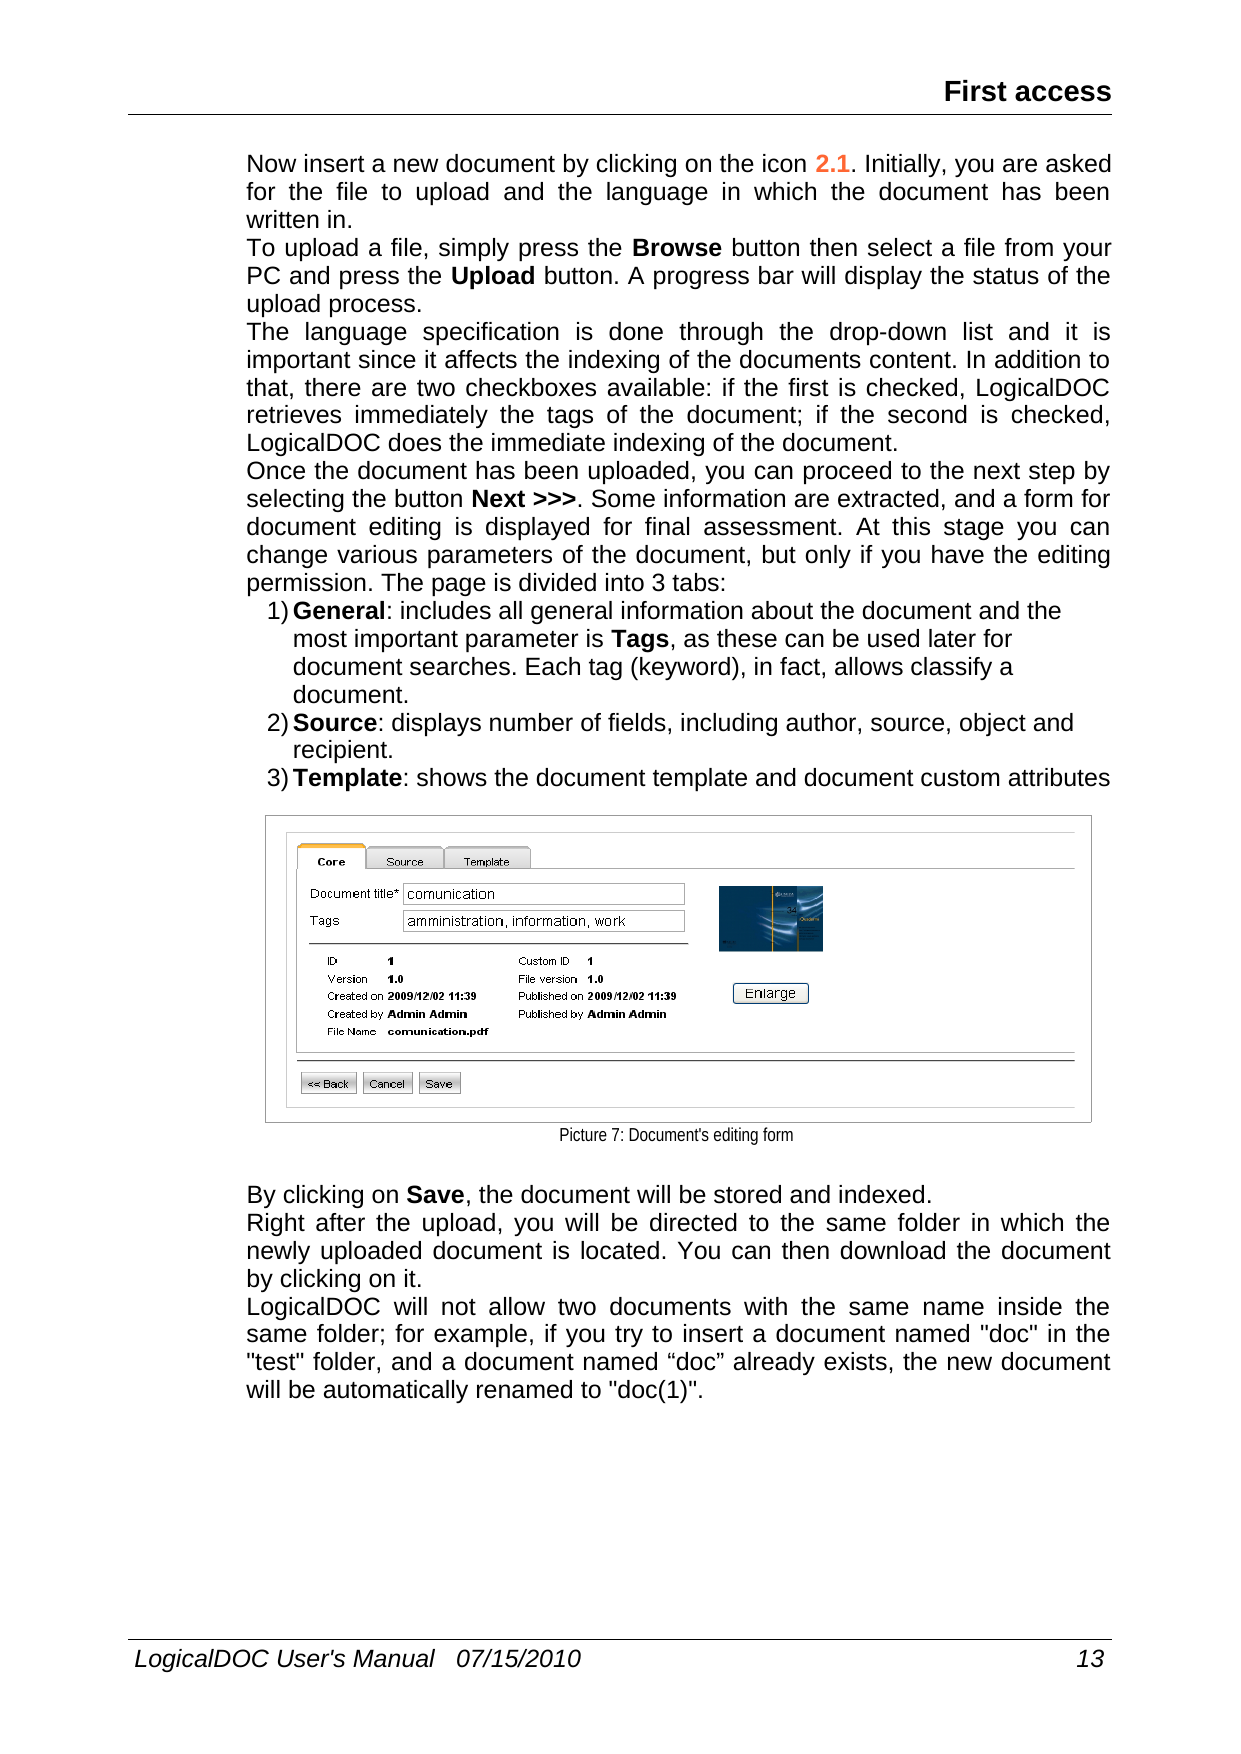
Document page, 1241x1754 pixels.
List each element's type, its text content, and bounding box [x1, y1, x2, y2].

text Now insert a new document by clicking on the icon 2.1. Initially, you are asked for the file to upload and the language in which the document has been written in. [246, 150, 1112, 234]
list Picture 7: Document's editing form [264, 1122, 1088, 1145]
text To upload a file, simply press the Browse button then select a file from your PC and press the Upload button. A progress bar will display the status of the upload process. [246, 234, 1112, 317]
list Template: shows the document template and document custom attributes [267, 764, 1112, 792]
list Source: displays number of fields, including author, source, object and recipient. [267, 708, 1112, 764]
list By clicking on Save, the document will be stored and indexed. [246, 1181, 1112, 1208]
list General: includes all general information about the document and the most important parameter is Tags, as these can be used later for document searches. Each tag (keyword), in fact, allows classify a document. [267, 597, 1112, 708]
text Right after the upload, you will be directed to the same folder in which the newly uploaded document is located. You can then download the document by clicking on it. [246, 1208, 1112, 1292]
text Once the document has been uploaded, you can proceed to the next step by selecting the button Next >>>. Some information are extracted, and a form for document editing is displayed for final assessment. At this stage you can change various parameters of the document, but only if you have the editing permission. The page is divided into 3 tabs: [246, 457, 1112, 597]
text LogicalDOC will not allow two documents with the same name inside the same folder; for example, if you try to insert a document named "doc" in the "test" folder, and a document named “doc” already exists, the new document will be automatically renamed to "doc(1)". [246, 1292, 1112, 1404]
text The language specification is done through the drop-down list and it is important since it affects the indexing of the documents content. In addition to that, there are two checkboxes available: if the first is checked, LogicalDOC retrieves immediately the tags of the document; if the second is checked, LogicalDOC does the immediate indexing of the document. [246, 317, 1112, 457]
picture [281, 824, 1075, 1114]
